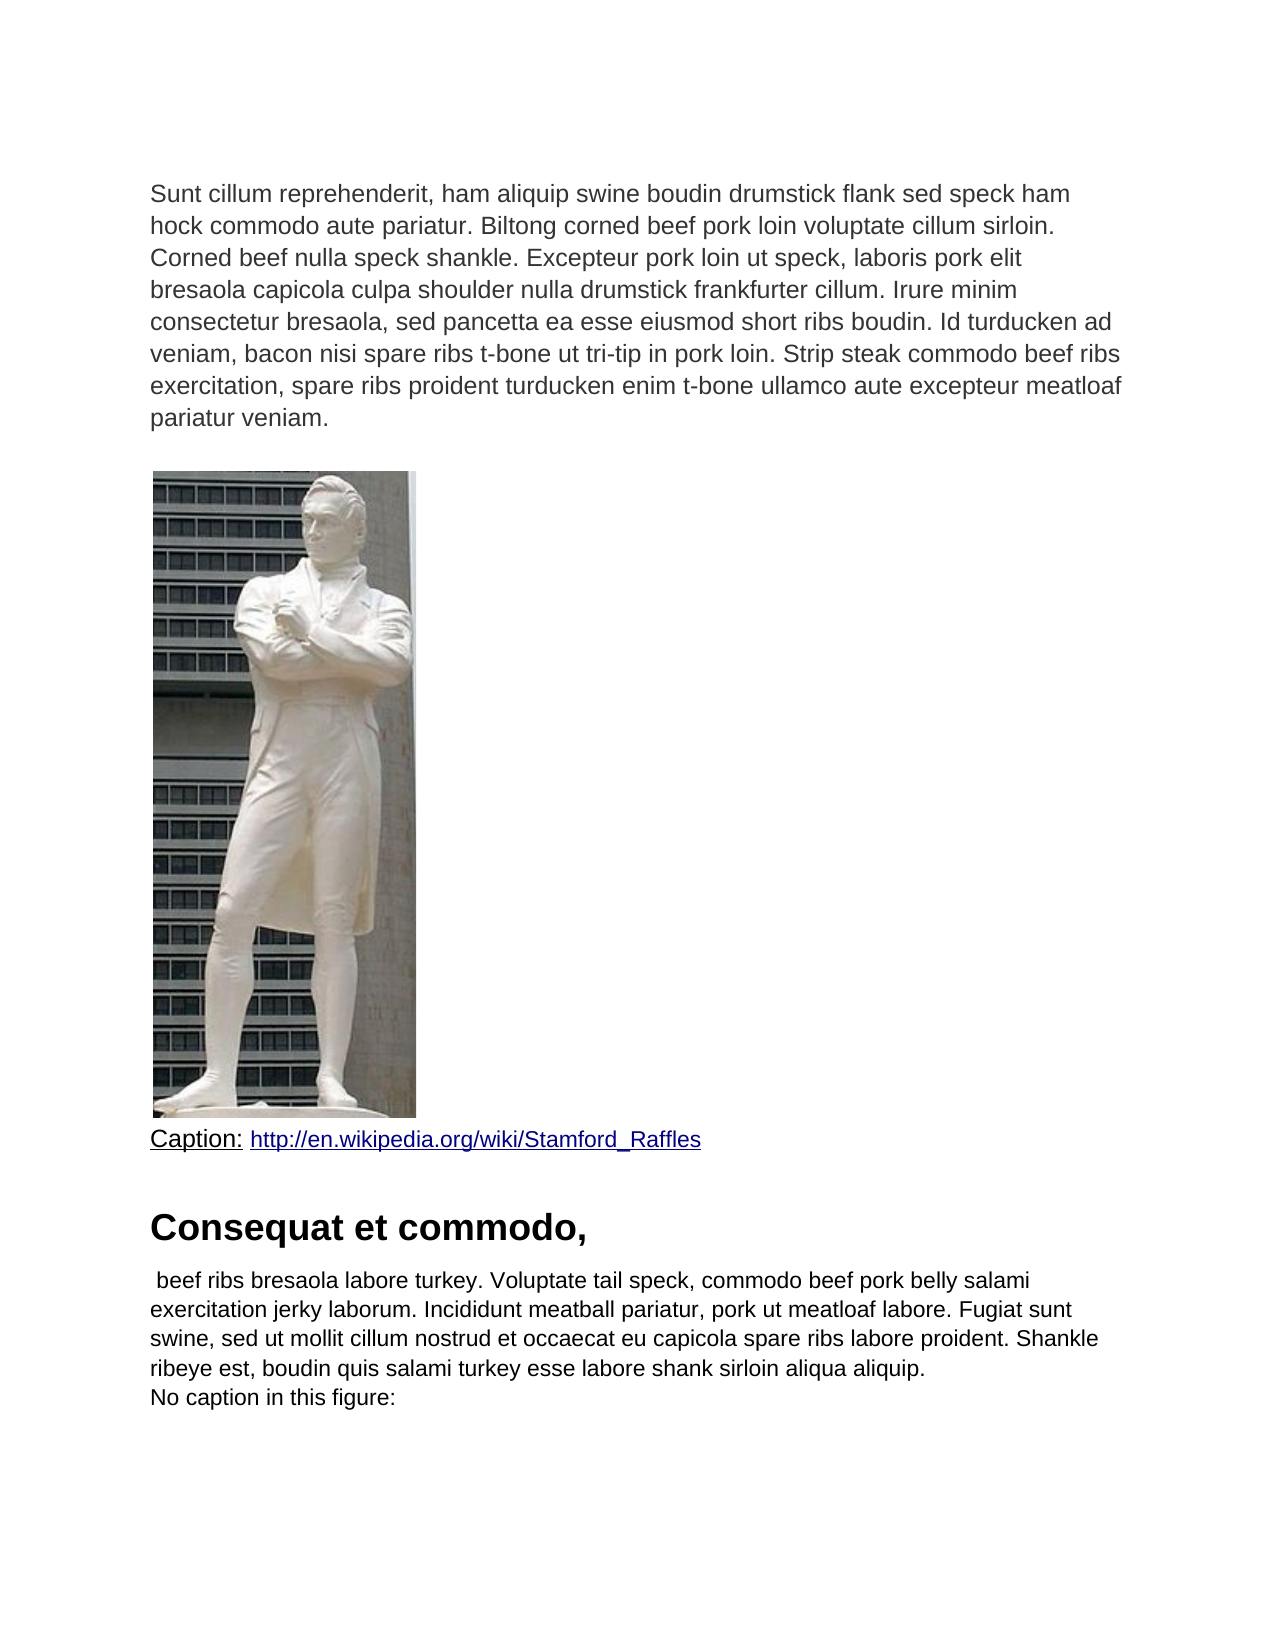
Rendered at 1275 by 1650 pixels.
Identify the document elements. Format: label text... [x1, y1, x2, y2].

subtitle Consequat et commodo, [150, 1207, 1125, 1248]
text Caption: http://en.wikipedia.org/wiki/Stamford_Raffles [150, 1124, 1125, 1152]
picture [153, 471, 417, 1118]
text No caption in this figure: [150, 1385, 1125, 1410]
text beef ribs bresaola labore turkey. Voluptate tail speck, commodo beef pork belly salami exercitation jerky laborum. Incididunt meatball pariatur, pork ut meatloaf labore. Fugiat sunt swine, sed ut mollit cillum nostrud et occaecat eu capicola spare ribs labore proident. Shankle ribeye est, boudin quis salami turkey esse labore shank sirloin aliqua aliquip. [150, 1267, 1125, 1381]
text Sunt cillum reprehenderit, ham aliquip swine boudin drumstick flank sed speck ham hock commodo aute pariatur. Biltong corned beef pork loin voluptate cillum sirloin. Corned beef nulla speck shankle. Excepteur pork loin ut speck, laboris pork elit bresaola capicola culpa shoulder nulla drumstick frankfurter cillum. Irure minim consectetur bresaola, sed pancetta ea esse eiusmod short ribs boudin. Id turducken ad veniam, bacon nisi spare ribs t-bone ut tri-tip in pork loin. Strip steak commodo beef ribs exercitation, spare ribs proident turducken enim t-bone ullamco aute excepteur meatloaf pariatur veniam. [150, 179, 1125, 432]
